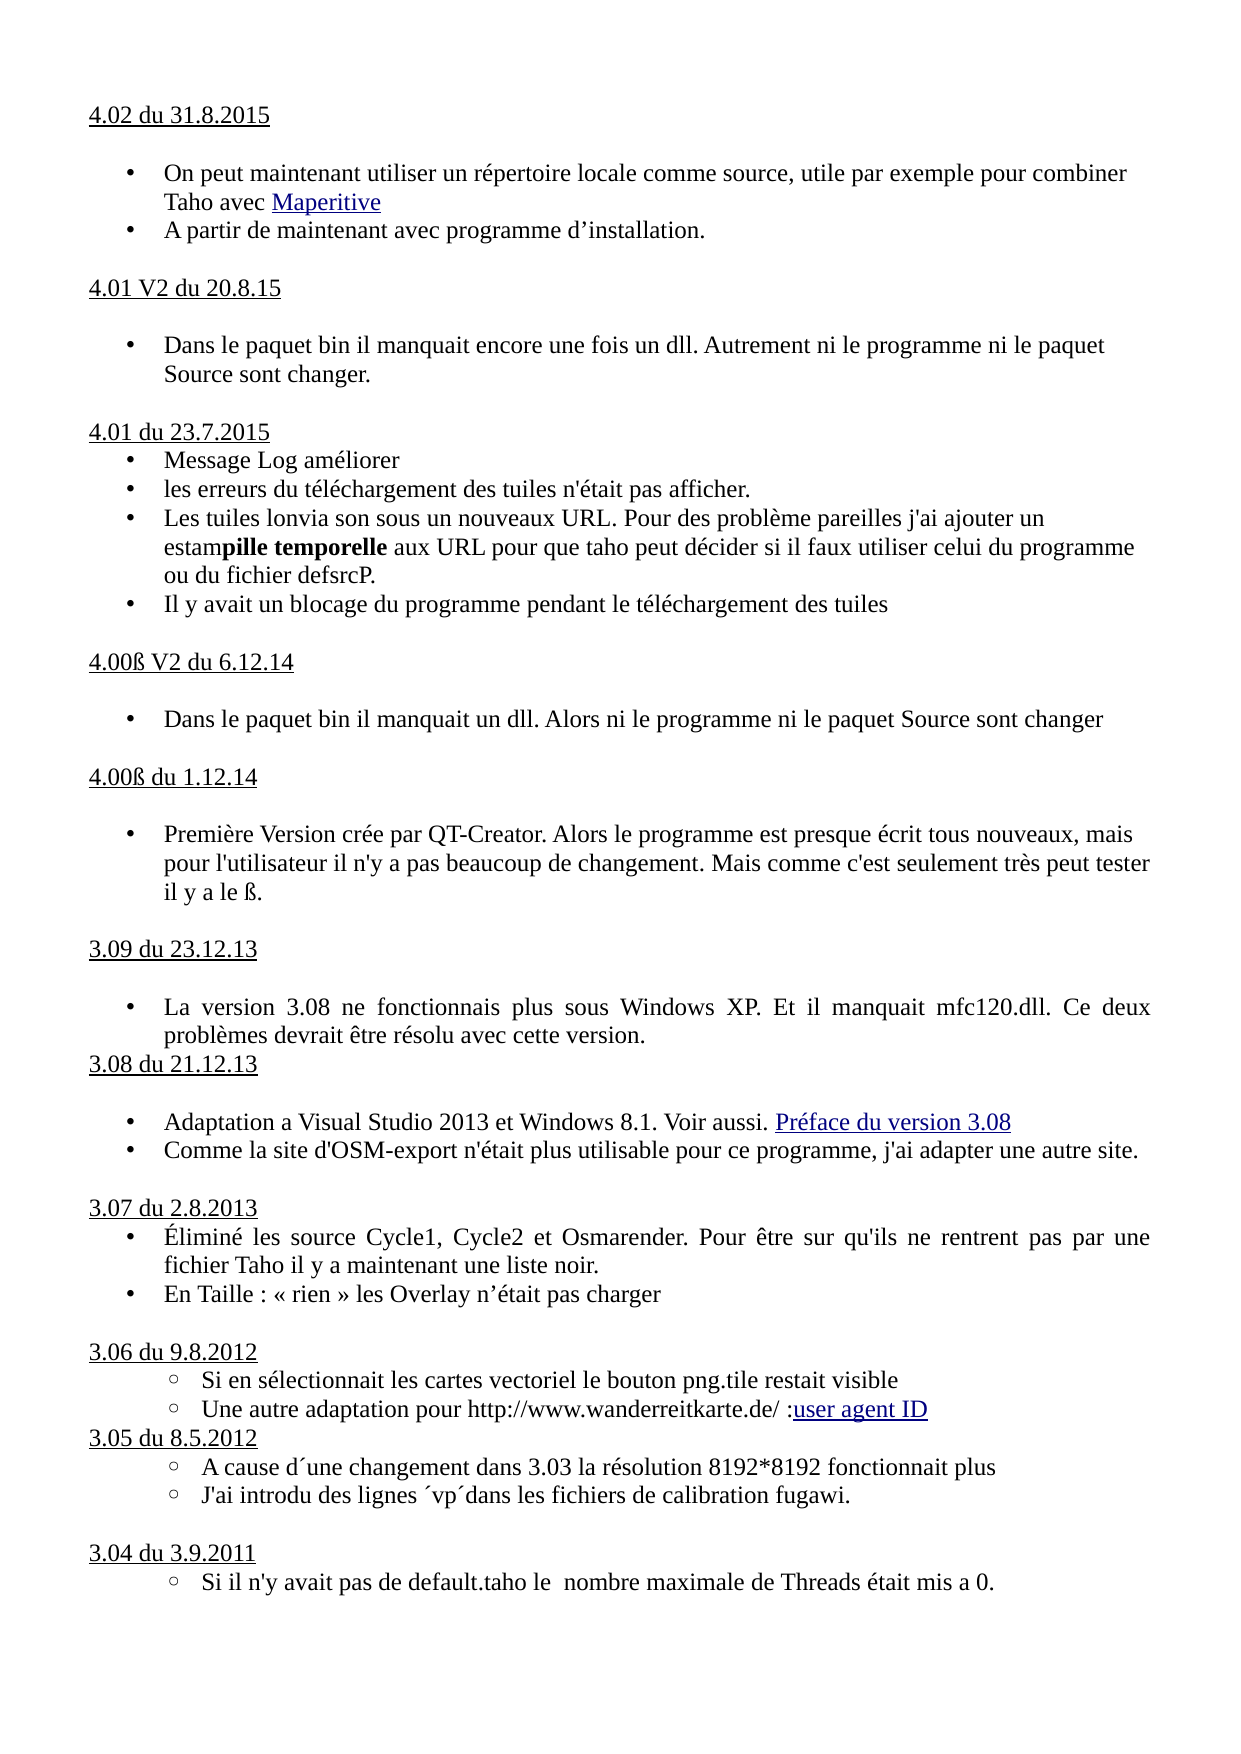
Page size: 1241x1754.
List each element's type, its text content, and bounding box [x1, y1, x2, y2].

list Les tuiles lonvia son sous un nouveaux URL. Pour des problème pareilles j'ai ajouter un estampille temporelle aux URL pour que taho peut décider si il faux utiliser celui du programme ou du fichier defsrcP. [126, 503, 1152, 589]
list Adaptation a Visual Studio 2013 et Windows 8.1. Voir aussi. Préface du version 3.08 [126, 1107, 1152, 1135]
list Première Version crée par QT-Creator. Alors le programme est presque écrit tous nouveaux, mais pour l'utilisateur il n'y a pas beaucoup de changement. Mais comme c'est seulement très peut tester il y a le ß. [126, 819, 1152, 905]
text 3.08 du 21.12.13 [88, 1049, 1152, 1078]
text 4.02 du 31.8.2015 [88, 100, 1152, 158]
list J'ai introdu des lignes ´vp´dans les fichiers de calibration fugawi. [163, 1480, 1152, 1509]
list Dans le paquet bin il manquait encore une fois un dll. Autrement ni le programme ni le paquet Source sont changer. [126, 330, 1152, 388]
text 4.01 V2 du 20.8.15 [88, 273, 1152, 302]
text 4.00ß du 1.12.14 [88, 762, 1152, 790]
list les erreurs du téléchargement des tuiles n'était pas afficher. [126, 474, 1152, 503]
list Comme la site d'OSM-export n'était plus utilisable pour ce programme, j'ai adapter une autre site. [126, 1135, 1152, 1164]
list A cause d´une changement dans 3.03 la résolution 8192*8192 fonctionnait plus [163, 1452, 1152, 1480]
text 4.00ß V2 du 6.12.14 [88, 647, 1152, 675]
list Il y avait un blocage du programme pendant le téléchargement des tuiles [126, 589, 1152, 618]
text 4.01 du 23.7.2015 [88, 388, 1152, 445]
list En Taille : « rien » les Overlay n’était pas charger [126, 1279, 1152, 1337]
text 3.06 du 9.8.2012 [88, 1337, 1152, 1365]
list Éliminé les source Cycle1, Cycle2 et Osmarender. Pour être sur qu'ils ne rentrent pas par une fichier Taho il y a maintenant une liste noir. [126, 1222, 1152, 1279]
text 3.09 du 23.12.13 [88, 934, 1152, 963]
text 3.07 du 2.8.2013 [88, 1193, 1152, 1222]
list Si en sélectionnait les cartes vectoriel le bouton png.tile restait visible [163, 1365, 1152, 1394]
list Si il n'y avait pas de default.taho le nombre maximale de Threads était mis a 0. [163, 1567, 1152, 1595]
text 3.04 du 3.9.2011 [88, 1538, 1152, 1567]
text 3.05 du 8.5.2012 [88, 1423, 1152, 1452]
list Dans le paquet bin il manquait un dll. Alors ni le programme ni le paquet Source sont changer [126, 704, 1152, 762]
list La version 3.08 ne fonctionnais plus sous Windows XP. Et il manquait mfc120.dll. Ce deux problèmes devrait être résolu avec cette version. [126, 992, 1152, 1049]
list A partir de maintenant avec programme d’installation. [126, 215, 1152, 273]
list On peut maintenant utiliser un répertoire locale comme source, utile par exemple pour combiner Taho avec Maperitive [126, 158, 1152, 215]
list Message Log améliorer [126, 445, 1152, 474]
list Une autre adaptation pour http://www.wanderreitkarte.de/ :user agent ID [163, 1394, 1152, 1423]
